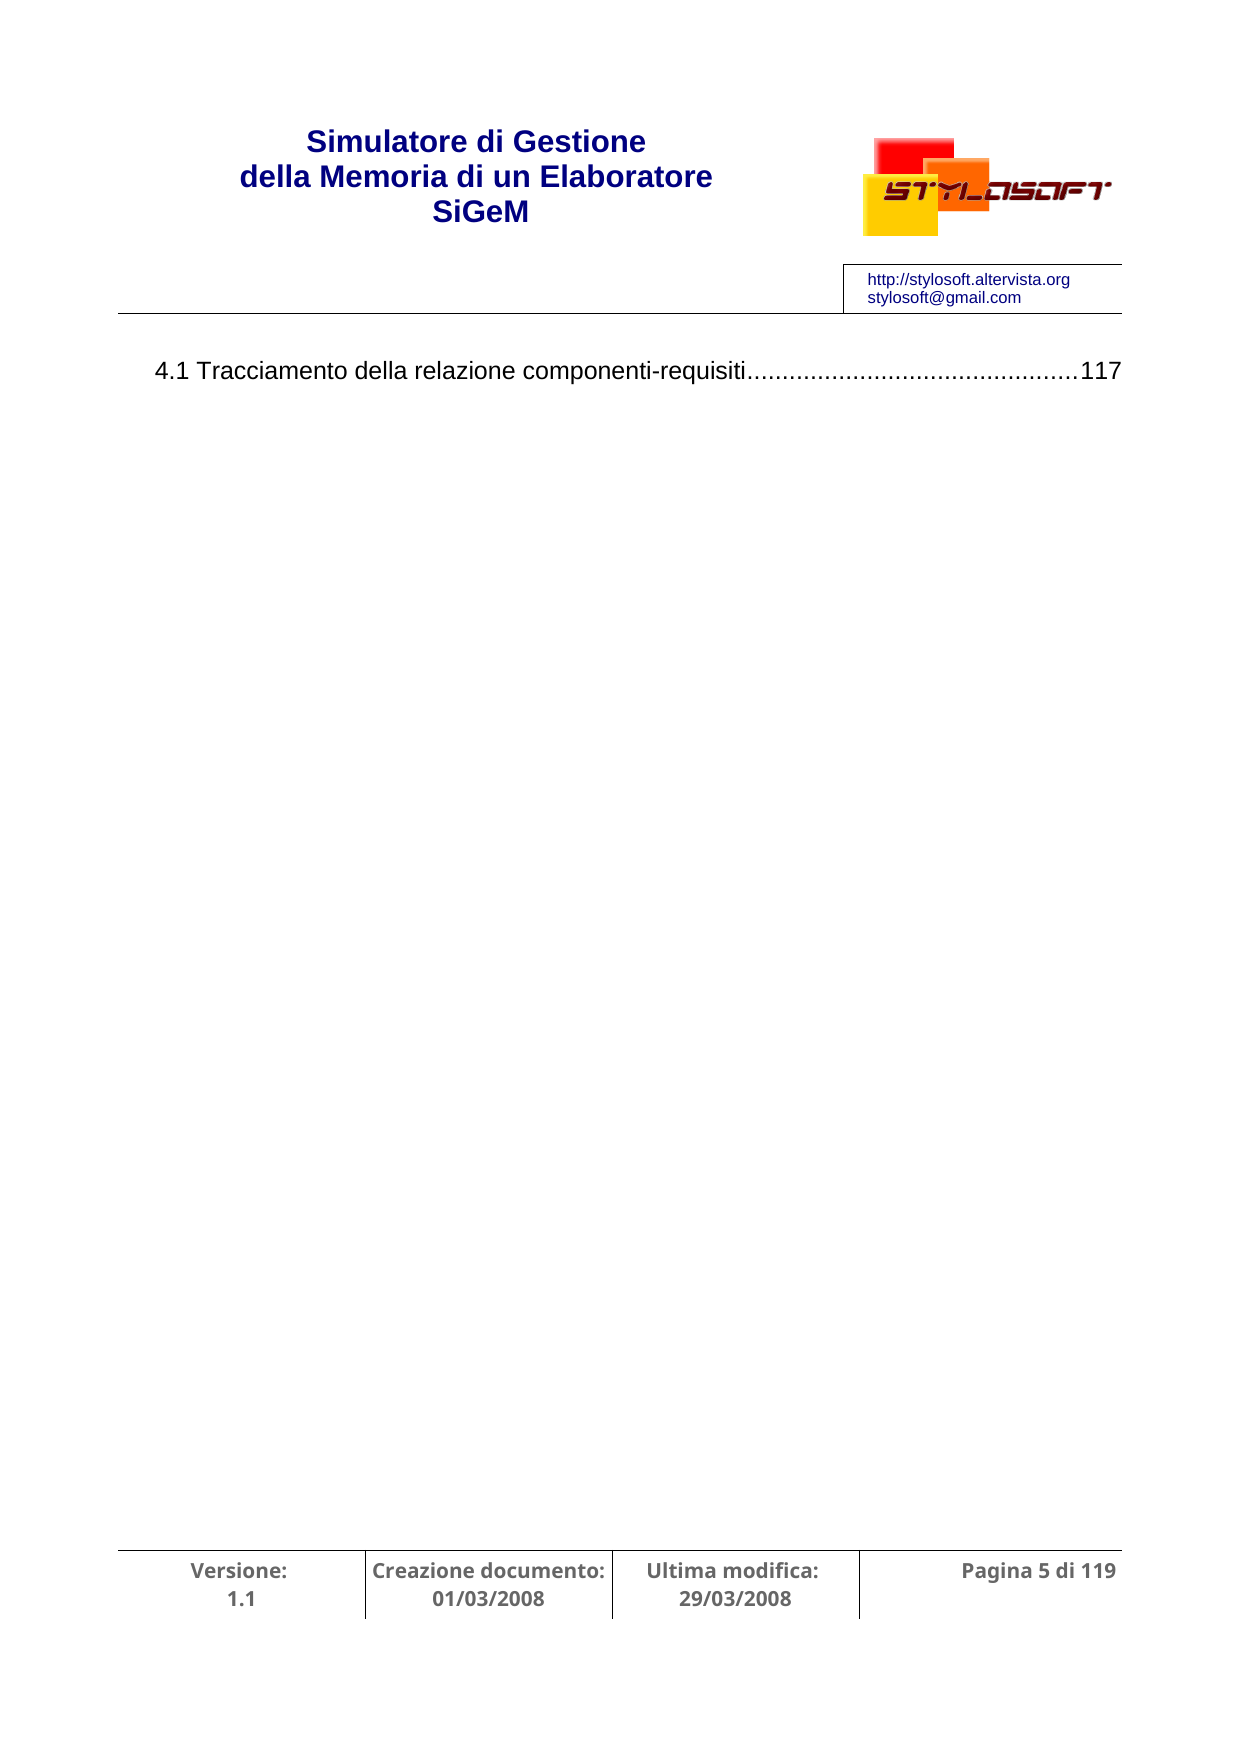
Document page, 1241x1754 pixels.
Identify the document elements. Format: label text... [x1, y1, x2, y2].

picture [848, 123, 1117, 247]
text 4.1 Tracciamento della relazione componenti-requisiti 117 [148, 357, 1122, 384]
